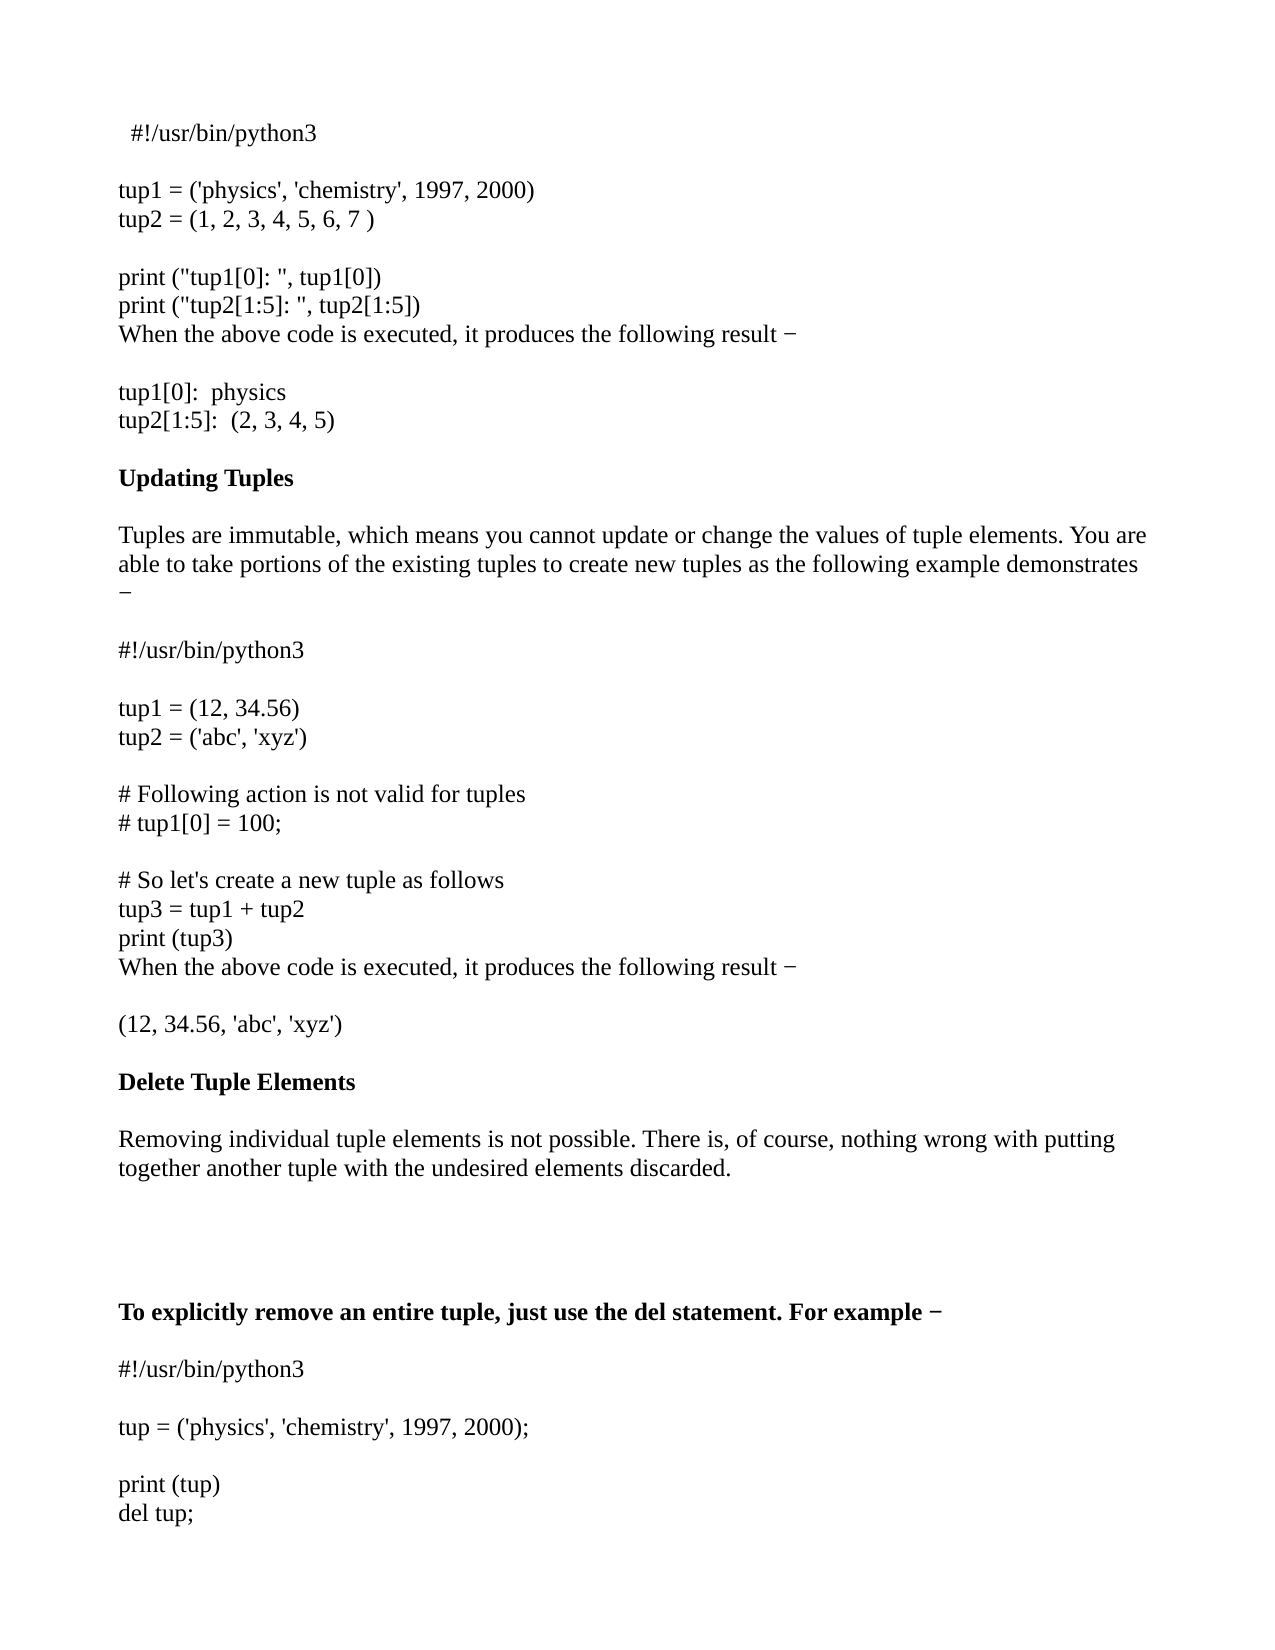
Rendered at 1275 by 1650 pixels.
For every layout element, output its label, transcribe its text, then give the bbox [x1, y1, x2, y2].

text #!/usr/bin/python3 [118, 636, 1157, 664]
text tup1[0]: physics [118, 377, 1157, 406]
text When the above code is executed, it produces the following result − [118, 952, 1157, 981]
text del tup; [118, 1498, 1157, 1527]
text Updating Tuples [118, 463, 1157, 492]
text print (tup) [118, 1469, 1157, 1498]
text print ("tup2[1:5]: ", tup2[1:5]) [118, 291, 1157, 319]
text tup1 = ('physics', 'chemistry', 1997, 2000) [118, 176, 1157, 204]
text print ("tup1[0]: ", tup1[0]) [118, 262, 1157, 291]
text #!/usr/bin/python3 [118, 1354, 1157, 1383]
text # Following action is not valid for tuples [118, 779, 1157, 808]
text tup2[1:5]: (2, 3, 4, 5) [118, 406, 1157, 434]
text # tup1[0] = 100; [118, 808, 1157, 837]
text tup1 = (12, 34.56) [118, 693, 1157, 722]
text #!/usr/bin/python3 [118, 118, 1157, 147]
text tup2 = ('abc', 'xyz') [118, 722, 1157, 751]
text print (tup3) [118, 923, 1157, 952]
text When the above code is executed, it produces the following result − [118, 319, 1157, 348]
text Delete Tuple Elements [118, 1067, 1157, 1096]
text tup2 = (1, 2, 3, 4, 5, 6, 7 ) [118, 204, 1157, 233]
text Removing individual tuple elements is not possible. There is, of course, nothing wrong with putting together another tuple with the undesired elements discarded. [118, 1124, 1157, 1182]
text (12, 34.56, 'abc', 'xyz') [118, 1009, 1157, 1038]
text # So let's create a new tuple as follows [118, 866, 1157, 894]
text tup3 = tup1 + tup2 [118, 894, 1157, 923]
text Tuples are immutable, which means you cannot update or change the values of tuple elements. You are able to take portions of the existing tuples to create new tuples as the following example demonstrates − [118, 521, 1157, 607]
text To explicitly remove an entire tuple, just use the del statement. For example − [118, 1297, 1157, 1326]
text tup = ('physics', 'chemistry', 1997, 2000); [118, 1412, 1157, 1441]
